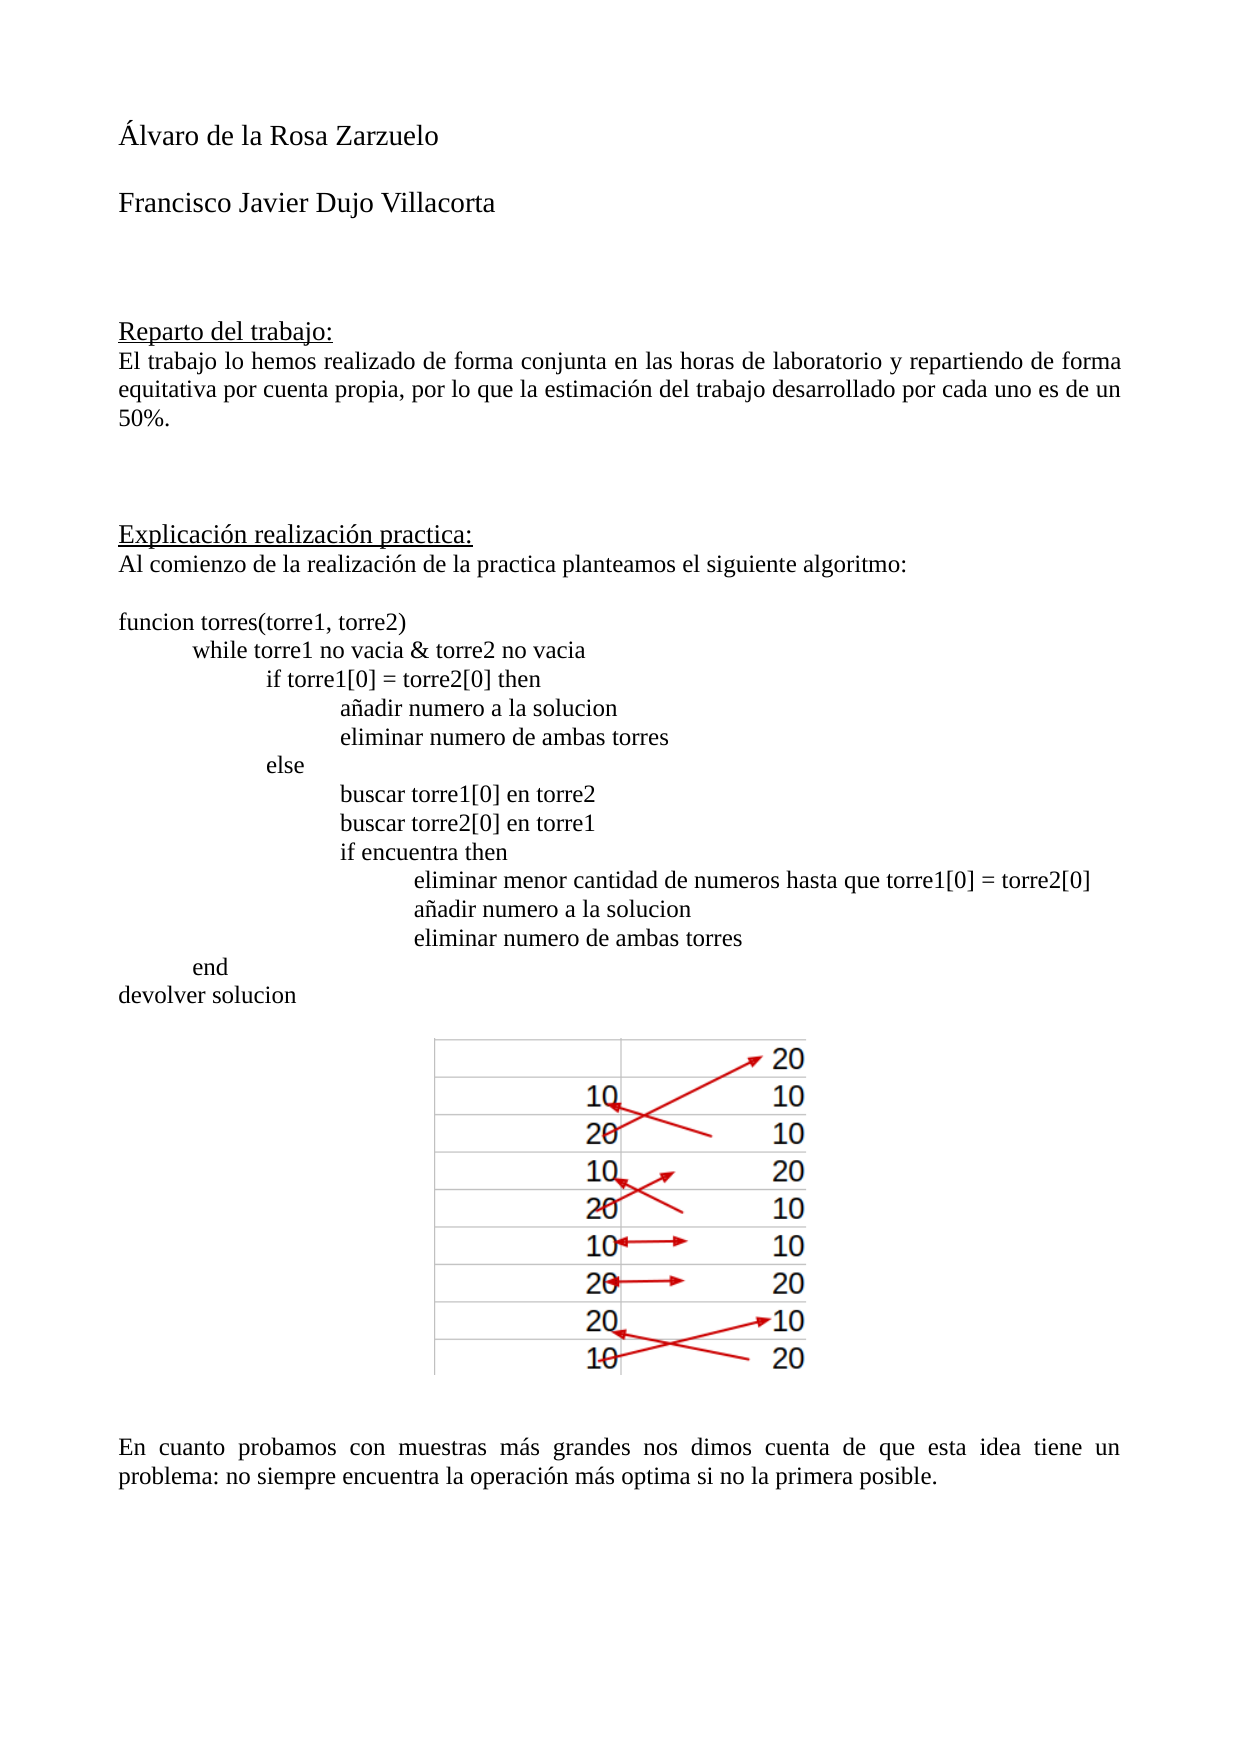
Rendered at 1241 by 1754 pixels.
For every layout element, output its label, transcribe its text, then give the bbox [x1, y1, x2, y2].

text if encuentra then [118, 837, 1122, 866]
text while torre1 no vacia & torre2 no vacia [118, 636, 1122, 664]
text Al comienzo de la realización de la practica planteamos el siguiente algoritmo: [118, 549, 1122, 578]
text end [118, 952, 1122, 981]
text Francisco Javier Dujo Villacorta [118, 185, 1122, 219]
text añadir numero a la solucion [118, 693, 1122, 722]
text devolver solucion [118, 981, 1122, 1009]
text eliminar numero de ambas torres [118, 722, 1122, 751]
text eliminar numero de ambas torres [118, 923, 1122, 952]
text eliminar menor cantidad de numeros hasta que torre1[0] = torre2[0] [118, 866, 1122, 894]
text funcion torres(torre1, torre2) [118, 607, 1122, 636]
text buscar torre2[0] en torre1 [118, 808, 1122, 837]
picture [434, 1038, 807, 1375]
text Explicación realización practica: [118, 518, 1122, 549]
text buscar torre1[0] en torre2 [118, 779, 1122, 808]
text añadir numero a la solucion [118, 894, 1122, 923]
text En cuanto probamos con muestras más grandes nos dimos cuenta de que esta idea tiene un problema: no siempre encuentra la operación más optima si no la primera posible. [118, 1432, 1122, 1490]
text Álvaro de la Rosa Zarzuelo [118, 118, 1122, 152]
text if torre1[0] = torre2[0] then [118, 664, 1122, 693]
text El trabajo lo hemos realizado de forma conjunta en las horas de laboratorio y repartiendo de forma equitativa por cuenta propia, por lo que la estimación del trabajo desarrollado por cada uno es de un 50%. [118, 346, 1122, 432]
text else [118, 751, 1122, 779]
text Reparto del trabajo: [118, 314, 1122, 346]
